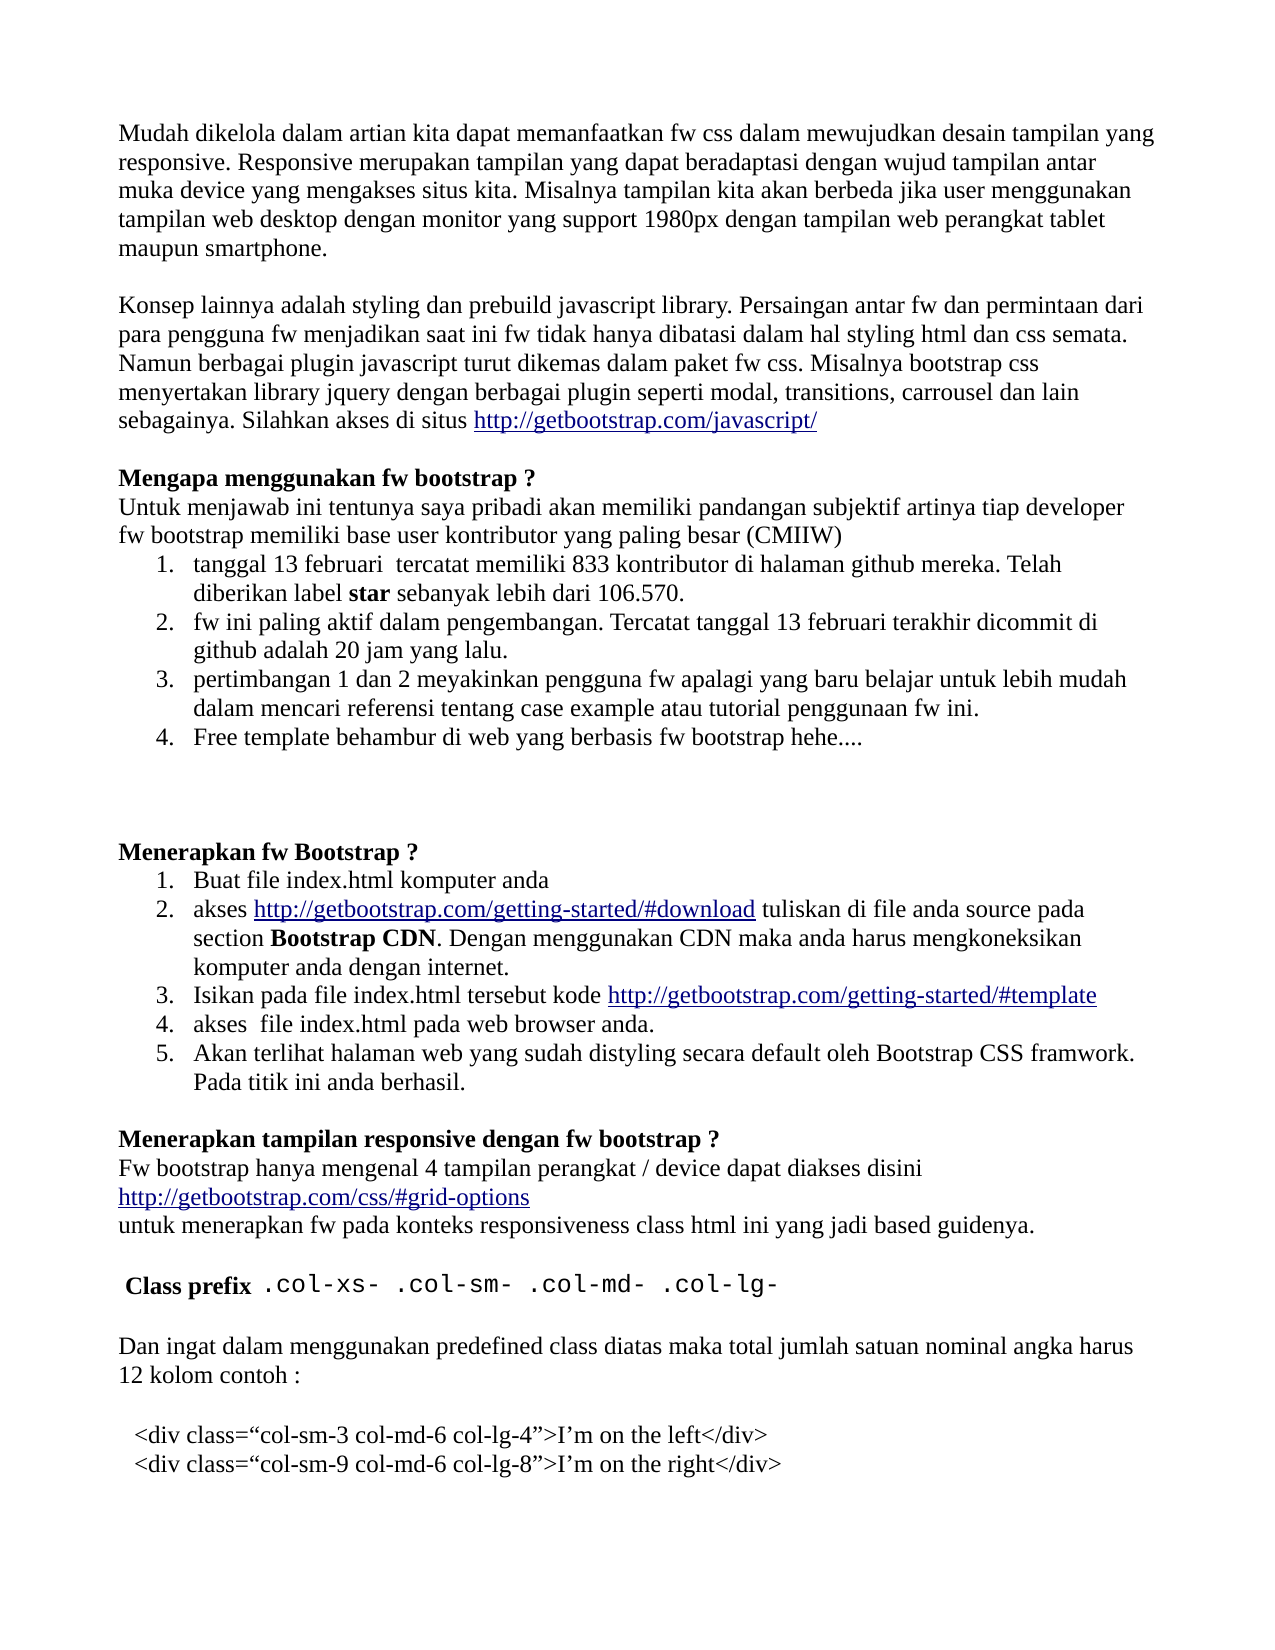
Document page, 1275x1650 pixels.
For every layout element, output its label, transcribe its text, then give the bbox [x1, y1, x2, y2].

text Menerapkan tampilan responsive dengan fw bootstrap ? [118, 1124, 1157, 1153]
table_header Class prefix [118, 1268, 258, 1303]
list tanggal 13 februari tercatat memiliki 833 kontributor di halaman github mereka. Telah diberikan label star sebanyak lebih dari 106.570. [156, 549, 1157, 607]
text Konsep lainnya adalah styling dan prebuild javascript library. Persaingan antar fw dan permintaan dari para pengguna fw menjadikan saat ini fw tidak hanya dibatasi dalam hal styling html dan css semata. Namun berbagai plugin javascript turut dikemas dalam paket fw css. Misalnya bootstrap css menyertakan library jquery dengan berbagai plugin seperti modal, transitions, carrousel dan lain sebagainya. Silahkan akses di situs http://getbootstrap.com/javascript/ [118, 291, 1157, 434]
list pertimbangan 1 dan 2 meyakinkan pengguna fw apalagi yang baru belajar untuk lebih mudah dalam mencari referensi tentang case example atau tutorial penggunaan fw ini. [156, 664, 1157, 722]
text Untuk menjawab ini tentunya saya pribadi akan memiliki pandangan subjektif artinya tiap developer fw bootstrap memiliki base user kontributor yang paling besar (CMIIW) [118, 492, 1157, 549]
text Fw bootstrap hanya mengenal 4 tampilan perangkat / device dapat diakses disini http://getbootstrap.com/css/#grid-options [118, 1153, 1157, 1211]
list Buat file index.html komputer anda [156, 866, 1157, 894]
list Isikan pada file index.html tersebut kode http://getbootstrap.com/getting-started/#template [156, 981, 1157, 1009]
table_header .col-md- [524, 1268, 657, 1303]
table_header [118, 1418, 131, 1481]
table_header .col-xs- [258, 1268, 391, 1303]
list fw ini paling aktif dalam pengembangan. Tercatat tanggal 13 februari terakhir dicommit di github adalah 20 jam yang lalu. [156, 607, 1157, 664]
text Mudah dikelola dalam artian kita dapat memanfaatkan fw css dalam mewujudkan desain tampilan yang responsive. Responsive merupakan tampilan yang dapat beradaptasi dengan wujud tampilan antar muka device yang mengakses situs kita. Misalnya tampilan kita akan berbeda jika user menggunakan tampilan web desktop dengan monitor yang support 1980px dengan tampilan web perangkat tablet maupun smartphone. [118, 118, 1157, 262]
text Mengapa menggunakan fw bootstrap ? [118, 463, 1157, 492]
list Free template behambur di web yang berbasis fw bootstrap hehe.... [156, 722, 1157, 751]
table_header <div class=“col-sm-3 col-md-6 col-lg-4”>I’m on the left</div> <div class=“col-sm-9 col-md-6 col-lg-8”>I’m on the right</div> [131, 1418, 1159, 1481]
list Akan terlihat halaman web yang sudah distyling secara default oleh Bootstrap CSS framwork. Pada titik ini anda berhasil. [156, 1038, 1157, 1096]
text Menerapkan fw Bootstrap ? [118, 837, 1157, 866]
table_header .col-lg- [657, 1268, 794, 1303]
list akses file index.html pada web browser anda. [156, 1009, 1157, 1038]
table_header .col-sm- [391, 1268, 524, 1303]
text untuk menerapkan fw pada konteks responsiveness class html ini yang jadi based guidenya. [118, 1211, 1157, 1239]
text Dan ingat dalam menggunakan predefined class diatas maka total jumlah satuan nominal angka harus 12 kolom contoh : [118, 1331, 1157, 1389]
list akses http://getbootstrap.com/getting-started/#download tuliskan di file anda source pada section Bootstrap CDN. Dengan menggunakan CDN maka anda harus mengkoneksikan komputer anda dengan internet. [156, 894, 1157, 981]
